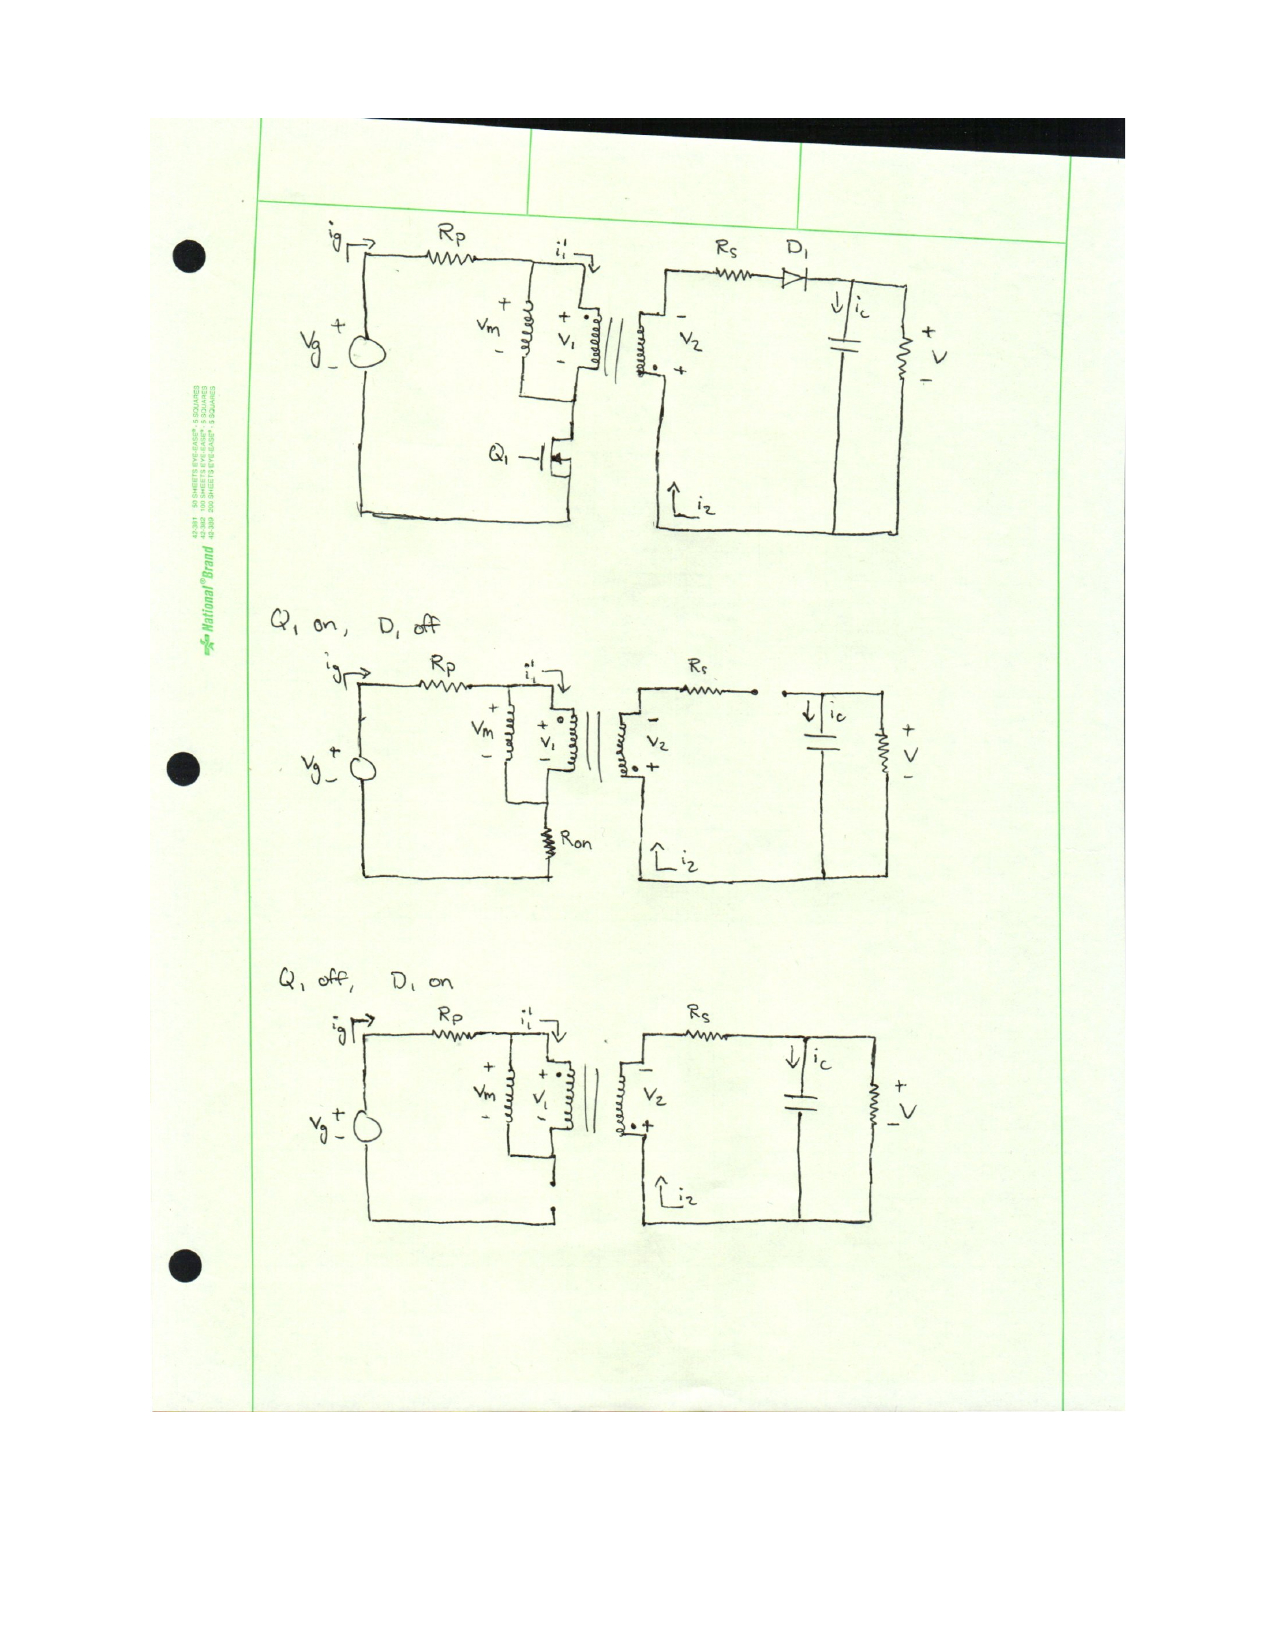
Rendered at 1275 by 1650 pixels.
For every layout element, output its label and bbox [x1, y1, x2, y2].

picture [150, 118, 1125, 1412]
